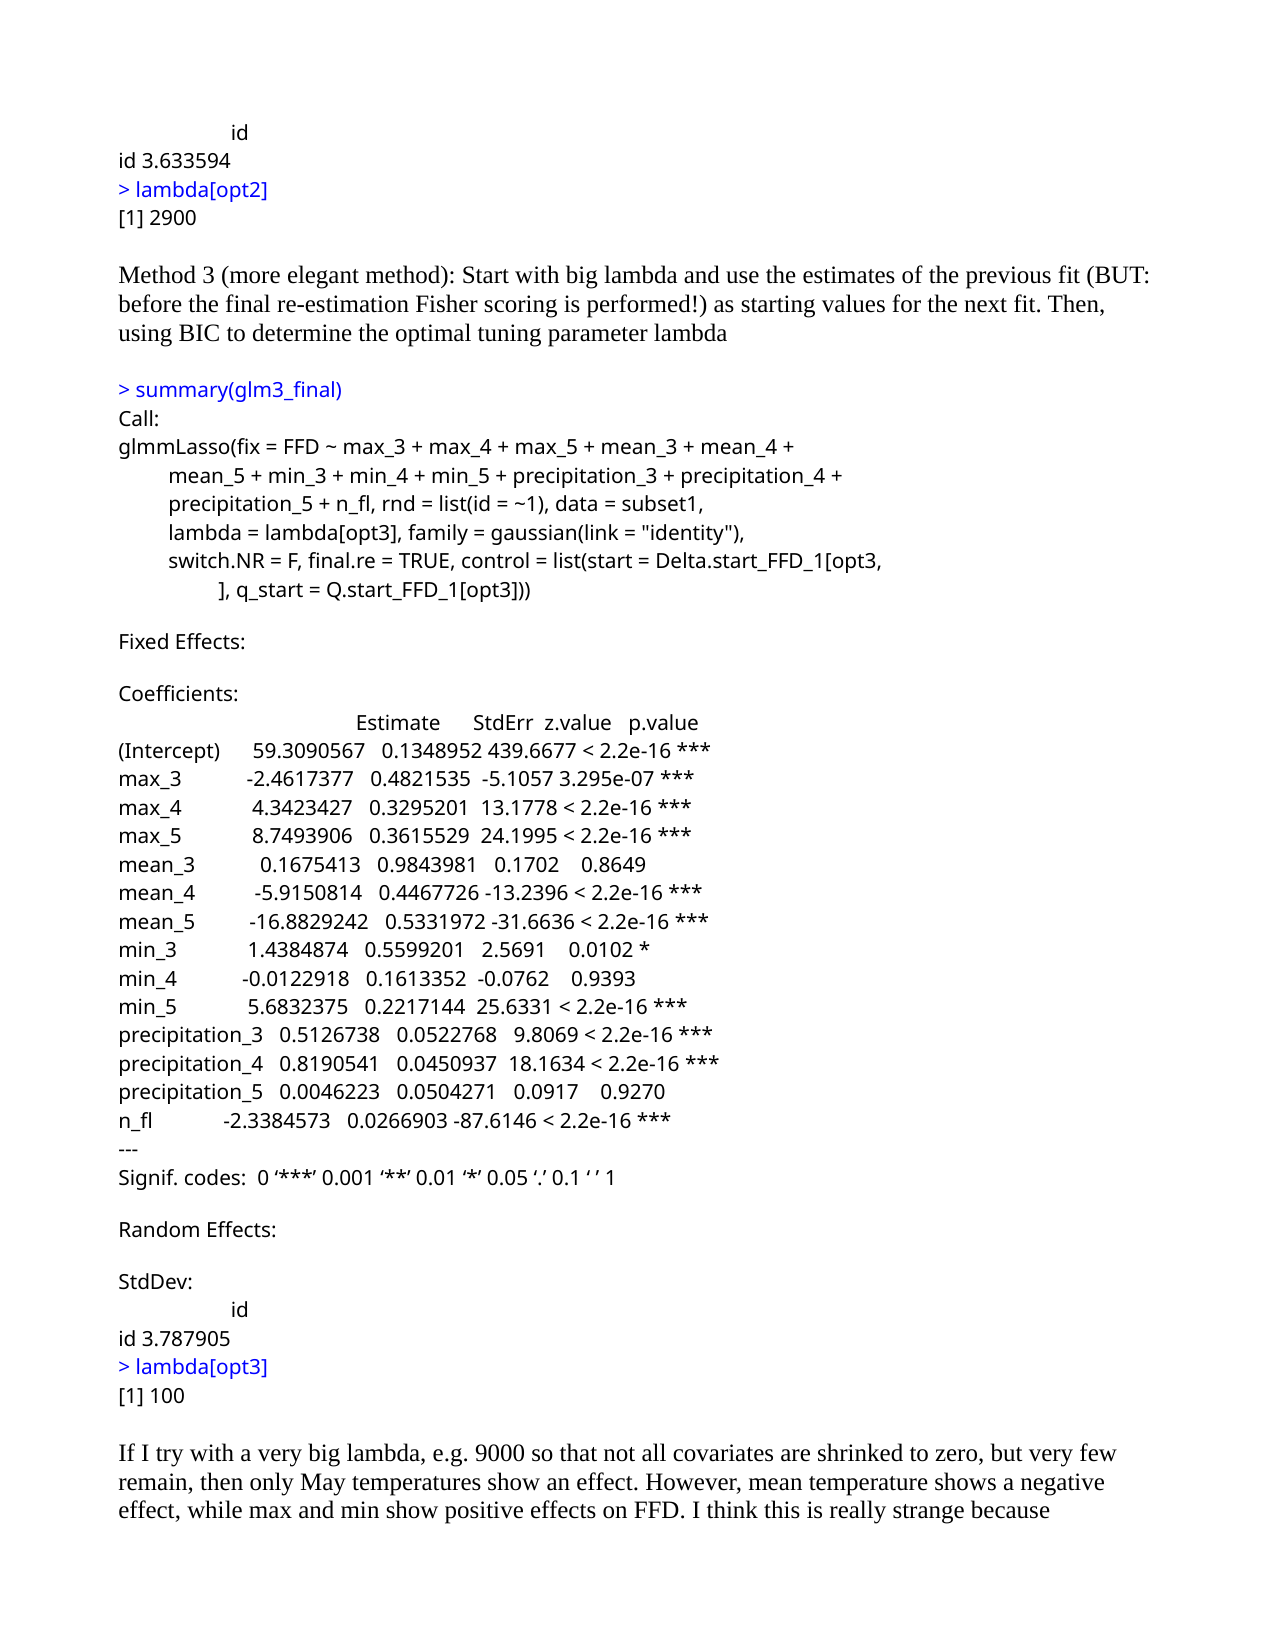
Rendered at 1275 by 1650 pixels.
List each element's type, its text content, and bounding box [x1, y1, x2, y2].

text Random Effects: [118, 1215, 1157, 1243]
text min_4 -0.0122918 0.1613352 -0.0762 0.9393 [118, 964, 1157, 992]
text mean_5 -16.8829242 0.5331972 -31.6636 < 2.2e-16 *** [118, 907, 1157, 935]
text max_5 8.7493906 0.3615529 24.1995 < 2.2e-16 *** [118, 821, 1157, 850]
text id [118, 118, 1157, 147]
text mean_5 + min_3 + min_4 + min_5 + precipitation_3 + precipitation_4 + [118, 461, 1157, 489]
text [1] 2900 [118, 203, 1157, 232]
text mean_4 -5.9150814 0.4467726 -13.2396 < 2.2e-16 *** [118, 878, 1157, 907]
text If I try with a very big lambda, e.g. 9000 so that not all covariates are shrinked to zero, but very few remain, then only May temperatures show an effect. However, mean temperature shows a negative effect, while max and min show positive effects on FFD. I think this is really strange because [118, 1438, 1157, 1524]
text precipitation_4 0.8190541 0.0450937 18.1634 < 2.2e-16 *** [118, 1049, 1157, 1077]
text > lambda[opt2] [118, 175, 1157, 203]
text > summary(glm3_final) [118, 375, 1157, 404]
text max_4 4.3423427 0.3295201 13.1778 < 2.2e-16 *** [118, 793, 1157, 821]
text Call: [118, 404, 1157, 432]
text ], q_start = Q.start_FFD_1[opt3])) [118, 575, 1157, 603]
text --- [118, 1134, 1157, 1163]
text id 3.787905 [118, 1324, 1157, 1352]
text [1] 100 [118, 1381, 1157, 1409]
text lambda = lambda[opt3], family = gaussian(link = "identity"), [118, 518, 1157, 546]
text Fixed Effects: [118, 627, 1157, 656]
text Method 3 (more elegant method): Start with big lambda and use the estimates of the previous fit (BUT: before the final re-estimation Fisher scoring is performed!) as starting values for the next fit. Then, using BIC to determine the optimal tuning parameter lambda [118, 260, 1157, 347]
text Signif. codes: 0 ‘***’ 0.001 ‘**’ 0.01 ‘*’ 0.05 ‘.’ 0.1 ‘ ’ 1 [118, 1163, 1157, 1191]
text min_5 5.6832375 0.2217144 25.6331 < 2.2e-16 *** [118, 992, 1157, 1021]
text n_fl -2.3384573 0.0266903 -87.6146 < 2.2e-16 *** [118, 1106, 1157, 1134]
text precipitation_5 + n_fl, rnd = list(id = ~1), data = subset1, [118, 489, 1157, 518]
text id [118, 1295, 1157, 1324]
text mean_3 0.1675413 0.9843981 0.1702 0.8649 [118, 850, 1157, 878]
text StdDev: [118, 1267, 1157, 1295]
text id 3.633594 [118, 147, 1157, 175]
text Estimate StdErr z.value p.value [118, 708, 1157, 736]
text Coefficients: [118, 679, 1157, 708]
text precipitation_3 0.5126738 0.0522768 9.8069 < 2.2e-16 *** [118, 1021, 1157, 1049]
text switch.NR = F, final.re = TRUE, control = list(start = Delta.start_FFD_1[opt3, [118, 546, 1157, 575]
text min_3 1.4384874 0.5599201 2.5691 0.0102 * [118, 935, 1157, 964]
text glmmLasso(fix = FFD ~ max_3 + max_4 + max_5 + mean_3 + mean_4 + [118, 432, 1157, 461]
text (Intercept) 59.3090567 0.1348952 439.6677 < 2.2e-16 *** [118, 736, 1157, 764]
text > lambda[opt3] [118, 1352, 1157, 1381]
text max_3 -2.4617377 0.4821535 -5.1057 3.295e-07 *** [118, 764, 1157, 793]
text precipitation_5 0.0046223 0.0504271 0.0917 0.9270 [118, 1077, 1157, 1106]
